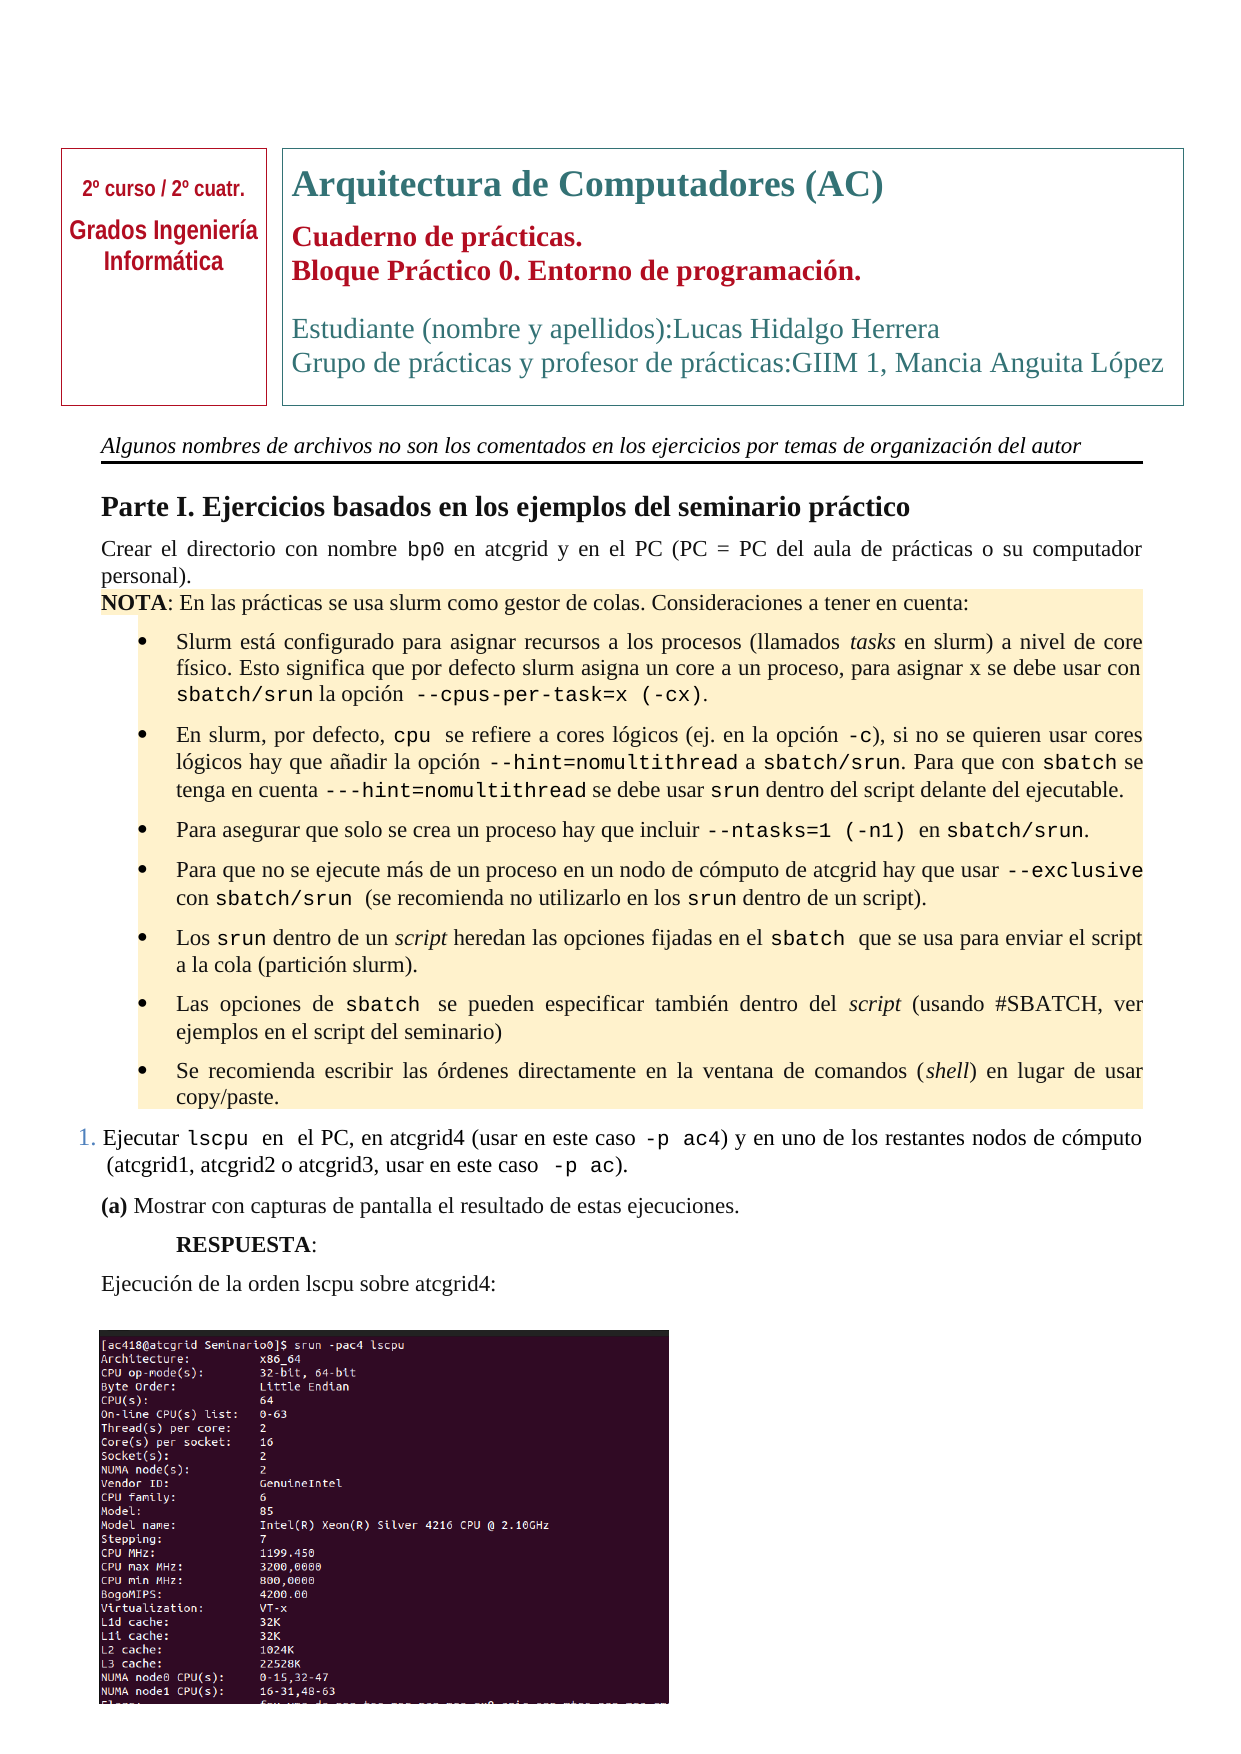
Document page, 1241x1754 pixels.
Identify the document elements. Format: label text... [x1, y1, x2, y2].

table_header Arquitectura de Computadores (AC) Cuaderno de prácticas. Bloque Práctico 0. Entorno de programación. Estudiante (nombre y apellidos):Lucas Hidalgo Herrera Grupo de prácticas y profesor de prácticas:GIIM 1, Mancia Anguita López [283, 149, 1183, 405]
list Los srun dentro de un script heredan las opciones fijadas en el sbatch que se usa para enviar el script a la cola (partición slurm). [138, 924, 1143, 978]
text Algunos nombres de archivos no son los comentados en los ejercicios por temas de organización del autor [101, 432, 1143, 461]
text NOTA: En las prácticas se usa slurm como gestor de colas. Consideraciones a tener en cuenta: [101, 589, 1143, 615]
list RESPUESTA: [176, 1231, 1143, 1257]
subtitle Parte I. Ejercicios basados en los ejemplos del seminario práctico [101, 489, 1143, 522]
list Se recomienda escribir las órdenes directamente en la ventana de comandos (shell) en lugar de usar copy/paste. [138, 1057, 1143, 1109]
table_header [267, 148, 282, 405]
list Para asegurar que solo se crea un proceso hay que incluir --ntasks=1 (-n1) en sbatch/srun. [138, 816, 1143, 843]
list Slurm está configurado para asignar recursos a los procesos (llamados tasks en slurm) a nivel de core físico. Esto significa que por defecto slurm asigna un core a un proceso, para asignar x se debe usar con sbatch/srun la opción --cpus-per-task=x (-cx). [138, 628, 1143, 708]
list En slurm, por defecto, cpu se refiere a cores lógicos (ej. en la opción -c), si no se quieren usar cores lógicos hay que añadir la opción --hint=nomultithread a sbatch/srun. Para que con sbatch se tenga en cuenta ---hint=nomultithread se debe usar srun dentro del script delante del ejecutable. [138, 721, 1143, 803]
text (a) Mostrar con capturas de pantalla el resultado de estas ejecuciones. [101, 1192, 1143, 1218]
list Ejecución de la orden lscpu sobre atcgrid4: [101, 1270, 1143, 1296]
list Las opciones de sbatch se pueden especificar también dentro del script (usando #SBATCH, ver ejemplos en el script del seminario) [138, 990, 1143, 1044]
list Para que no se ejecute más de un proceso en un nodo de cómputo de atcgrid hay que usar --exclusive con sbatch/srun (se recomienda no utilizarlo en los srun dentro de un script). [138, 856, 1143, 911]
list Ejecutar lscpu en el PC, en atcgrid4 (usar en este caso -p ac4) y en uno de los restantes nodos de cómputo (atcgrid1, atcgrid2 o atcgrid3, usar en este caso -p ac). [71, 1122, 1143, 1180]
picture [99, 1330, 669, 1704]
text Crear el directorio con nombre bp0 en atcgrid y en el PC (PC = PC del aula de prácticas o su computador personal). [101, 535, 1143, 589]
table_header 2º curso / 2º cuatr. Grados Ingeniería Informática [62, 149, 266, 405]
